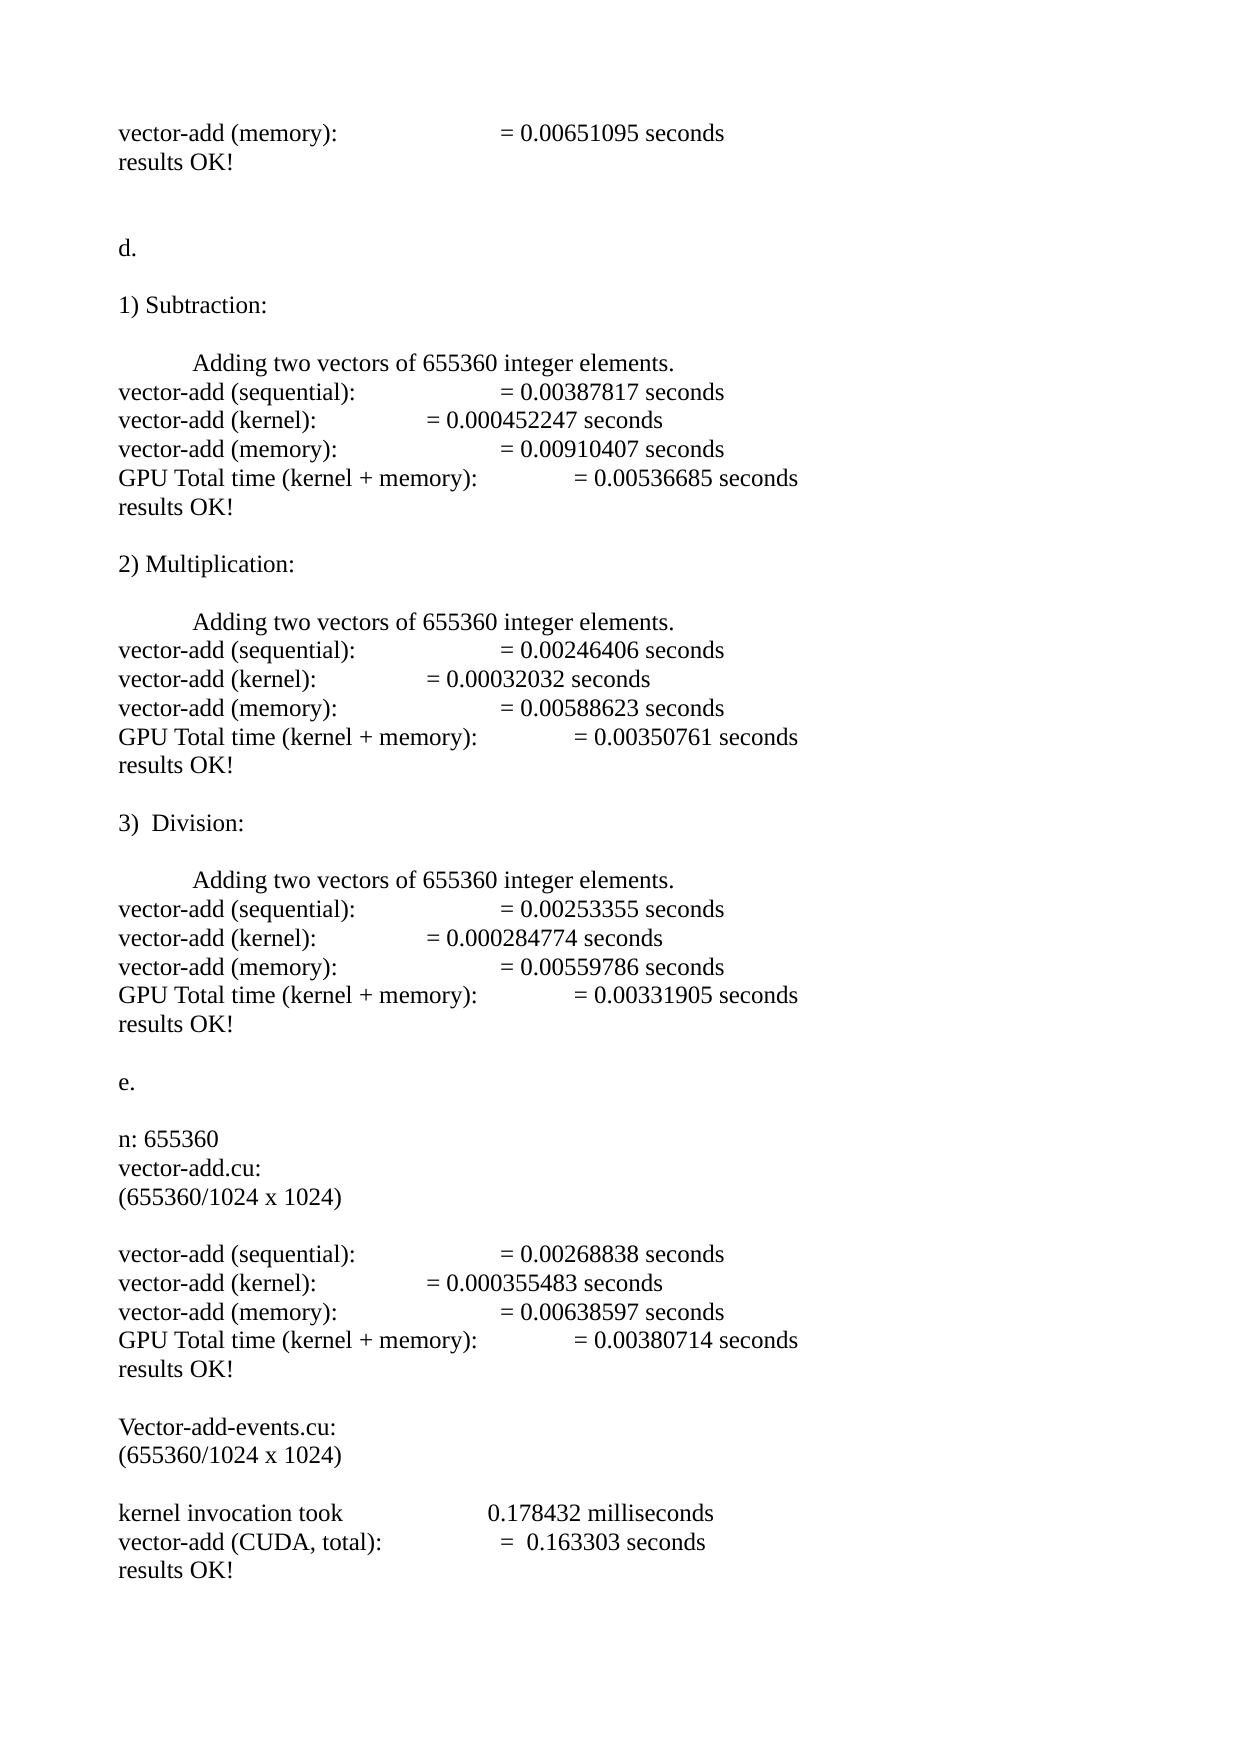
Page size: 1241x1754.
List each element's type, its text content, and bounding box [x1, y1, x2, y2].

text results OK! [118, 147, 1122, 176]
text vector-add (sequential): = 0.00246406 seconds [118, 636, 1122, 664]
text vector-add (memory): = 0.00651095 seconds [118, 118, 1122, 147]
text Adding two vectors of 655360 integer elements. [118, 607, 1122, 636]
text vector-add (kernel): = 0.00032032 seconds [118, 664, 1122, 693]
text kernel invocation took 0.178432 milliseconds [118, 1498, 1122, 1527]
text n: 655360 [118, 1124, 1122, 1153]
text vector-add (kernel): = 0.000355483 seconds [118, 1268, 1122, 1297]
text vector-add (memory): = 0.00588623 seconds [118, 693, 1122, 722]
text GPU Total time (kernel + memory): = 0.00350761 seconds [118, 722, 1122, 751]
text results OK! [118, 1009, 1122, 1038]
text results OK! [118, 1354, 1122, 1383]
text vector-add (memory): = 0.00910407 seconds [118, 434, 1122, 463]
text vector-add (memory): = 0.00559786 seconds [118, 952, 1122, 981]
text results OK! [118, 1556, 1122, 1584]
text vector-add (kernel): = 0.000284774 seconds [118, 923, 1122, 952]
text 2) Multiplication: [118, 549, 1122, 578]
text GPU Total time (kernel + memory): = 0.00331905 seconds [118, 981, 1122, 1009]
text results OK! [118, 751, 1122, 779]
text Vector-add-events.cu: [118, 1412, 1122, 1441]
text Adding two vectors of 655360 integer elements. [118, 866, 1122, 894]
text vector-add (sequential): = 0.00268838 seconds [118, 1239, 1122, 1268]
text d. [118, 233, 1122, 262]
text (655360/1024 x 1024) [118, 1182, 1122, 1211]
text vector-add (sequential): = 0.00387817 seconds [118, 377, 1122, 406]
text Adding two vectors of 655360 integer elements. [118, 348, 1122, 377]
text 1) Subtraction: [118, 291, 1122, 319]
text vector-add (sequential): = 0.00253355 seconds [118, 894, 1122, 923]
text results OK! [118, 492, 1122, 521]
text e. [118, 1067, 1122, 1096]
text vector-add (kernel): = 0.000452247 seconds [118, 406, 1122, 434]
text vector-add (CUDA, total): = 0.163303 seconds [118, 1527, 1122, 1556]
text vector-add.cu: [118, 1153, 1122, 1182]
text (655360/1024 x 1024) [118, 1441, 1122, 1469]
text GPU Total time (kernel + memory): = 0.00536685 seconds [118, 463, 1122, 492]
text GPU Total time (kernel + memory): = 0.00380714 seconds [118, 1326, 1122, 1354]
text 3) Division: [118, 808, 1122, 837]
text vector-add (memory): = 0.00638597 seconds [118, 1297, 1122, 1326]
